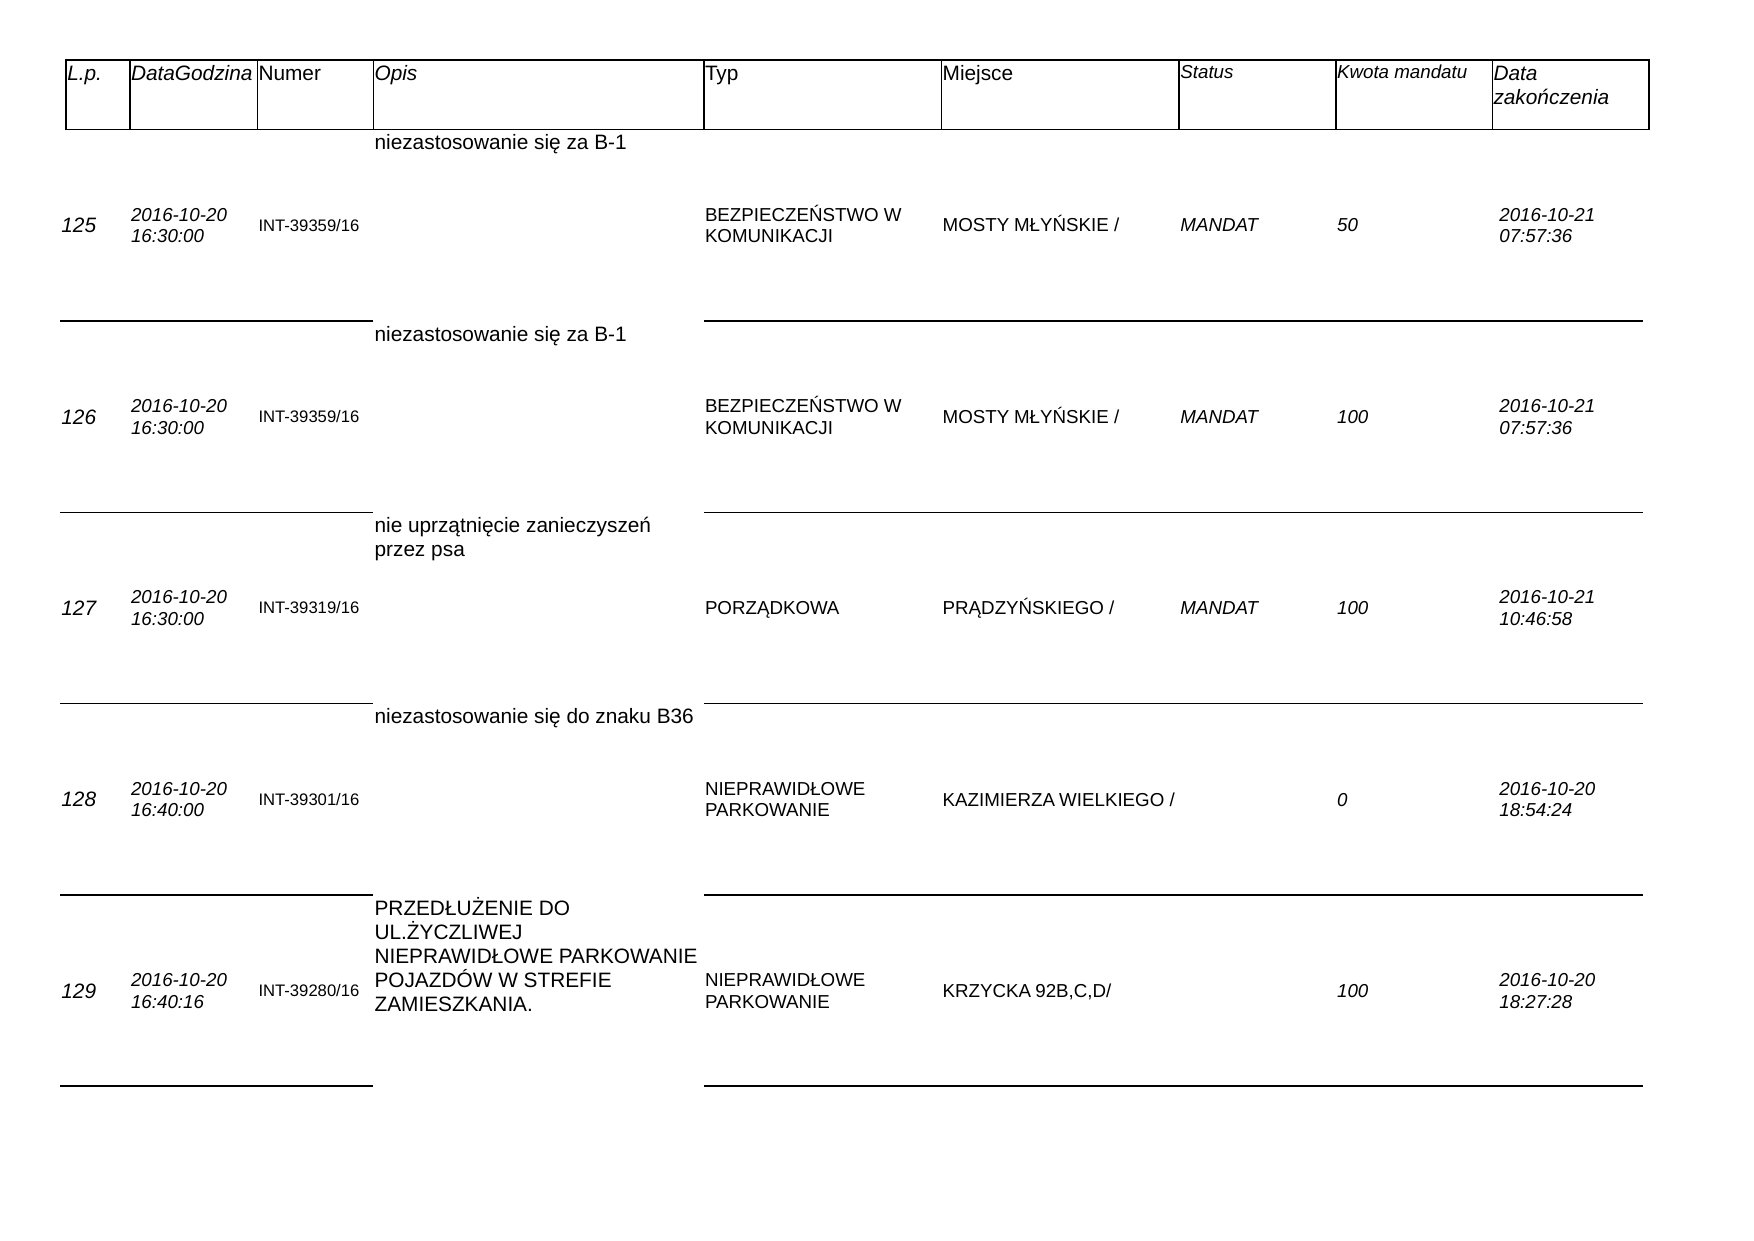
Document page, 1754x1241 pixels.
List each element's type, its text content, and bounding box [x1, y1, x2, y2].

table_cell 2016-10-21 10:46:58 [1498, 513, 1643, 703]
table_cell 2016-10-20 16:40:00 [130, 704, 257, 894]
table_cell [1179, 896, 1336, 1085]
table_cell [1643, 703, 1649, 894]
table_cell MOSTY MŁYŃSKIE / [941, 322, 1179, 511]
table_cell 2016-10-20 18:27:28 [1498, 896, 1643, 1085]
table_cell NIEPRAWIDŁOWE PARKOWANIE [704, 704, 941, 894]
table_cell 2016-10-21 07:57:36 [1498, 130, 1643, 320]
table_header Miejsce [942, 61, 1178, 129]
table_cell MANDAT [1179, 322, 1336, 511]
table_cell 100 [1336, 896, 1498, 1085]
table_cell 100 [1336, 322, 1498, 511]
table_cell 100 [1336, 513, 1498, 703]
table_cell BEZPIECZEŃSTWO W KOMUNIKACJI [704, 130, 941, 320]
table_cell niezastosowanie się za B-1 [373, 320, 704, 511]
table_cell [1643, 320, 1649, 511]
table_cell 129 [60, 896, 130, 1085]
table_cell INT-39280/16 [257, 896, 373, 1085]
table_cell MANDAT [1179, 513, 1336, 703]
table_cell 50 [1336, 130, 1498, 320]
table_header Status [1180, 61, 1335, 129]
table_header Opis [374, 61, 703, 129]
table_cell INT-39359/16 [257, 322, 373, 511]
table_header Typ [705, 61, 941, 129]
table_cell [1179, 704, 1336, 894]
table_cell [1643, 511, 1649, 703]
table_cell PRĄDZYŃSKIEGO / [941, 513, 1179, 703]
table_header Numer [258, 61, 373, 129]
table_header Data zakończenia [1493, 61, 1648, 129]
table_cell MANDAT [1179, 130, 1336, 320]
table_cell 2016-10-20 16:30:00 [130, 513, 257, 703]
table_cell KRZYCKA 92B,C,D/ [941, 896, 1179, 1085]
table_cell BEZPIECZEŃSTWO W KOMUNIKACJI [704, 322, 941, 511]
table_cell 2016-10-21 07:57:36 [1498, 322, 1643, 511]
table_cell 2016-10-20 16:40:16 [130, 896, 257, 1085]
table_cell INT-39301/16 [257, 704, 373, 894]
table_cell NIEPRAWIDŁOWE PARKOWANIE [704, 896, 941, 1085]
table_header Kwota mandatu [1337, 61, 1492, 129]
table_cell niezastosowanie się do znaku B36 [373, 703, 704, 894]
table_cell 0 [1336, 704, 1498, 894]
table_cell PRZEDŁUŻENIE DO UL.ŻYCZLIWEJ NIEPRAWIDŁOWE PARKOWANIE POJAZDÓW W STREFIE ZAMIESZKANIA. [373, 894, 704, 1085]
table_cell INT-39359/16 [257, 130, 373, 320]
table_cell KAZIMIERZA WIELKIEGO / [941, 704, 1179, 894]
table_cell 125 [60, 129, 130, 320]
table_cell 128 [60, 704, 130, 894]
table_cell INT-39319/16 [257, 513, 373, 703]
table_header L.p. [67, 61, 129, 129]
table_cell nie uprzątnięcie zanieczyszeń przez psa [373, 511, 704, 703]
table_cell [1643, 894, 1649, 1085]
table_header [60, 59, 65, 129]
table_cell 127 [60, 513, 130, 703]
table_cell PORZĄDKOWA [704, 513, 941, 703]
table_cell MOSTY MŁYŃSKIE / [941, 130, 1179, 320]
table_cell 2016-10-20 16:30:00 [130, 322, 257, 511]
table_cell 2016-10-20 16:30:00 [130, 130, 257, 320]
table_cell [1643, 130, 1649, 320]
table_cell niezastosowanie się za B-1 [373, 130, 704, 320]
table_header DataGodzina [131, 61, 257, 129]
table_cell 126 [60, 322, 130, 511]
table_cell 2016-10-20 18:54:24 [1498, 704, 1643, 894]
